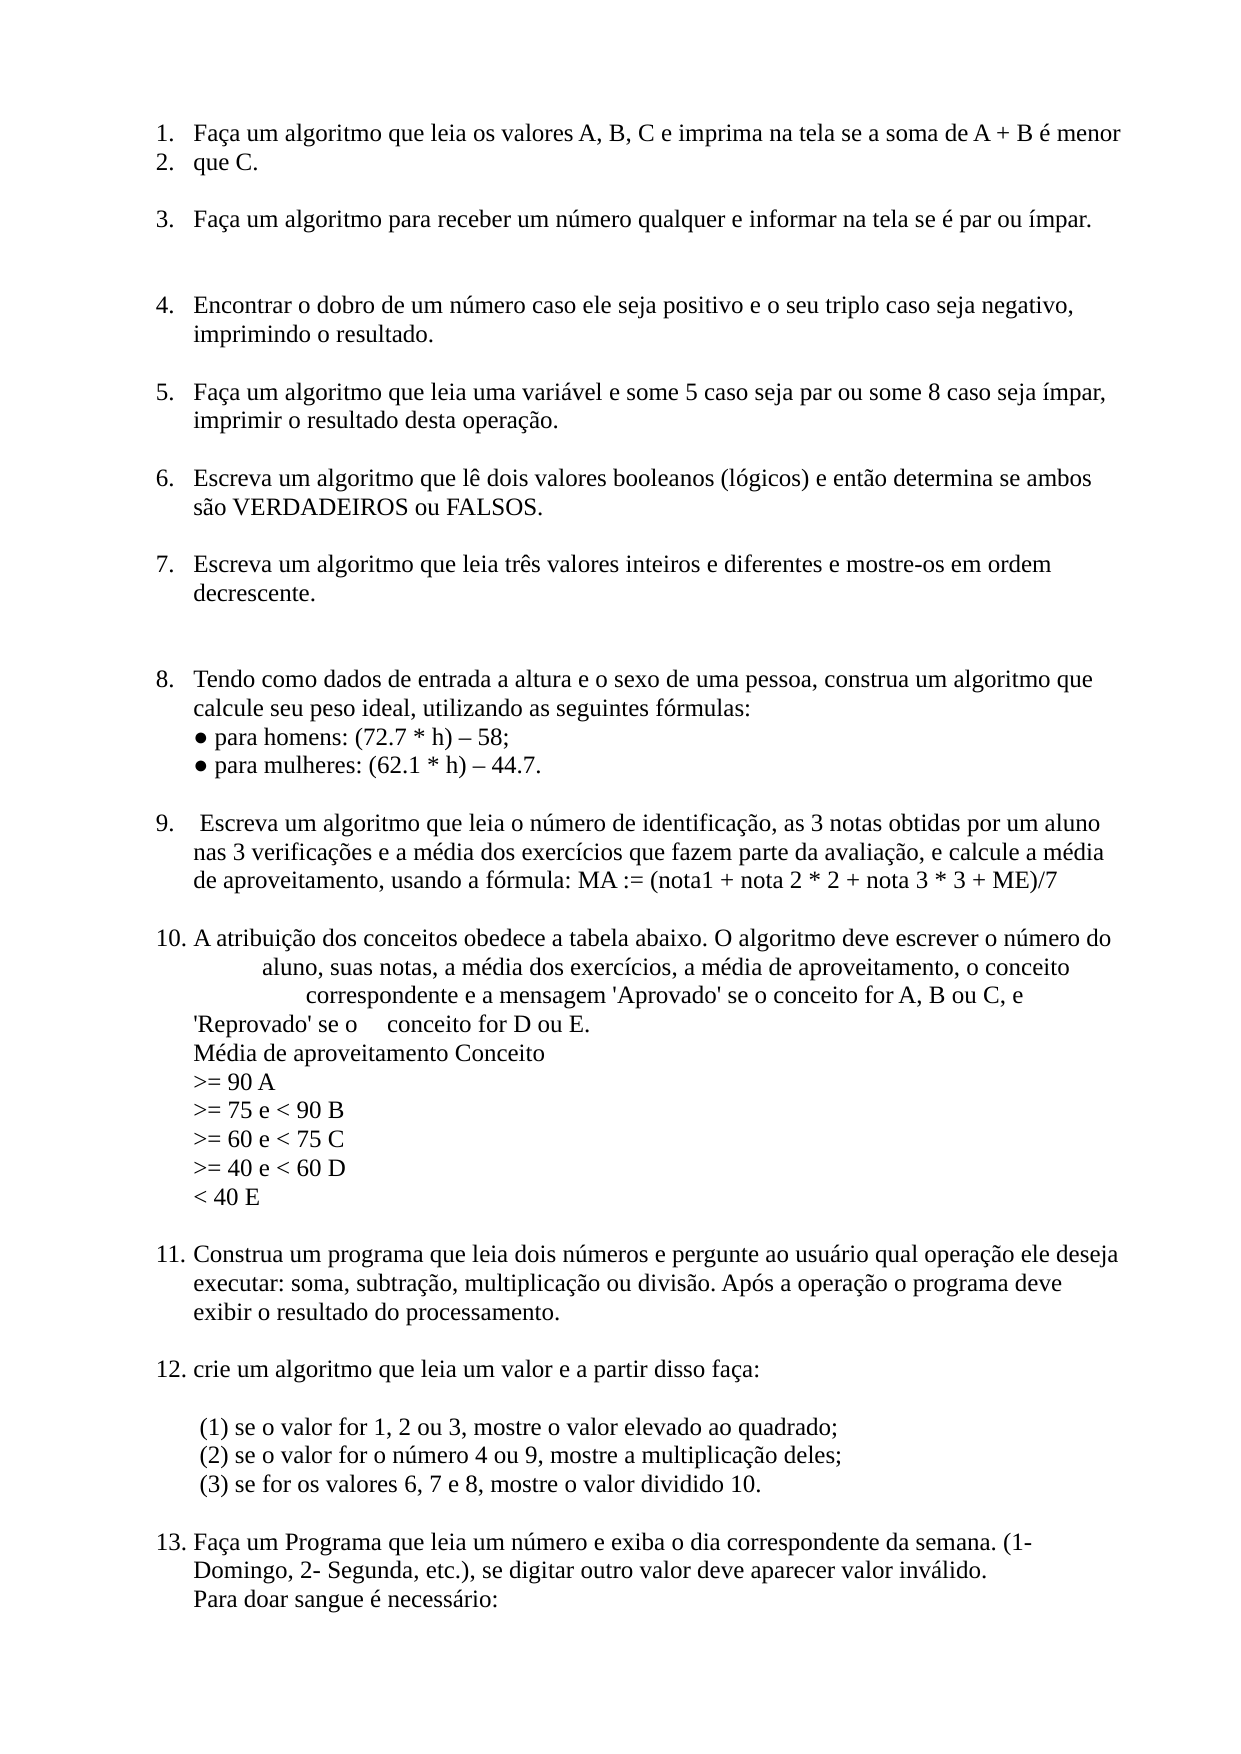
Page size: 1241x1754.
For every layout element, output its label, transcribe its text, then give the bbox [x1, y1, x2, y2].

list Para doar sangue é necessário: [193, 1584, 1122, 1613]
text imprimir o resultado desta operação. [193, 406, 1122, 434]
list A atribuição dos conceitos obedece a tabela abaixo. O algoritmo deve escrever o número do aluno, suas notas, a média dos exercícios, a média de aproveitamento, o conceito correspondente e a mensagem 'Aprovado' se o conceito for A, B ou C, e 'Reprovado' se o conceito for D ou E. [156, 923, 1122, 1038]
list (1) se o valor for 1, 2 ou 3, mostre o valor elevado ao quadrado; [193, 1412, 1122, 1441]
text >= 60 e < 75 C [193, 1124, 1122, 1153]
list que C. [156, 147, 1122, 176]
list Faça um Programa que leia um número e exiba o dia correspondente da semana. (1-Domingo, 2- Segunda, etc.), se digitar outro valor deve aparecer valor inválido. [156, 1527, 1122, 1584]
list Escreva um algoritmo que leia três valores inteiros e diferentes e mostre-os em ordem [156, 549, 1122, 578]
text ● para mulheres: (62.1 * h) – 44.7. [193, 751, 1122, 779]
list Faça um algoritmo que leia os valores A, B, C e imprima na tela se a soma de A + B é menor [156, 118, 1122, 147]
list Tendo como dados de entrada a altura e o sexo de uma pessoa, construa um algoritmo que [156, 664, 1122, 693]
list Faça um algoritmo para receber um número qualquer e informar na tela se é par ou ímpar. [156, 204, 1122, 233]
list Faça um algoritmo que leia uma variável e some 5 caso seja par ou some 8 caso seja ímpar, [156, 377, 1122, 406]
list Escreva um algoritmo que lê dois valores booleanos (lógicos) e então determina se ambos são VERDADEIROS ou FALSOS. [156, 463, 1122, 521]
text Média de aproveitamento Conceito [193, 1038, 1122, 1067]
list Encontrar o dobro de um número caso ele seja positivo e o seu triplo caso seja negativo, [156, 291, 1122, 319]
text imprimindo o resultado. [193, 319, 1122, 348]
list Escreva um algoritmo que leia o número de identificação, as 3 notas obtidas por um aluno nas 3 verificações e a média dos exercícios que fazem parte da avaliação, e calcule a média de aproveitamento, usando a fórmula: MA := (nota1 + nota 2 * 2 + nota 3 * 3 + ME)/7 [156, 808, 1122, 894]
text < 40 E [193, 1182, 1122, 1211]
text >= 75 e < 90 B [193, 1096, 1122, 1124]
list crie um algoritmo que leia um valor e a partir disso faça: [156, 1354, 1122, 1383]
list (2) se o valor for o número 4 ou 9, mostre a multiplicação deles; [193, 1441, 1122, 1469]
list Construa um programa que leia dois números e pergunte ao usuário qual operação ele deseja executar: soma, subtração, multiplicação ou divisão. Após a operação o programa deve exibir o resultado do processamento. [156, 1239, 1122, 1326]
text >= 90 A [193, 1067, 1122, 1096]
text ● para homens: (72.7 * h) – 58; [193, 722, 1122, 751]
list (3) se for os valores 6, 7 e 8, mostre o valor dividido 10. [193, 1469, 1122, 1498]
text calcule seu peso ideal, utilizando as seguintes fórmulas: [193, 693, 1122, 722]
text >= 40 e < 60 D [193, 1153, 1122, 1182]
text decrescente. [193, 578, 1122, 607]
